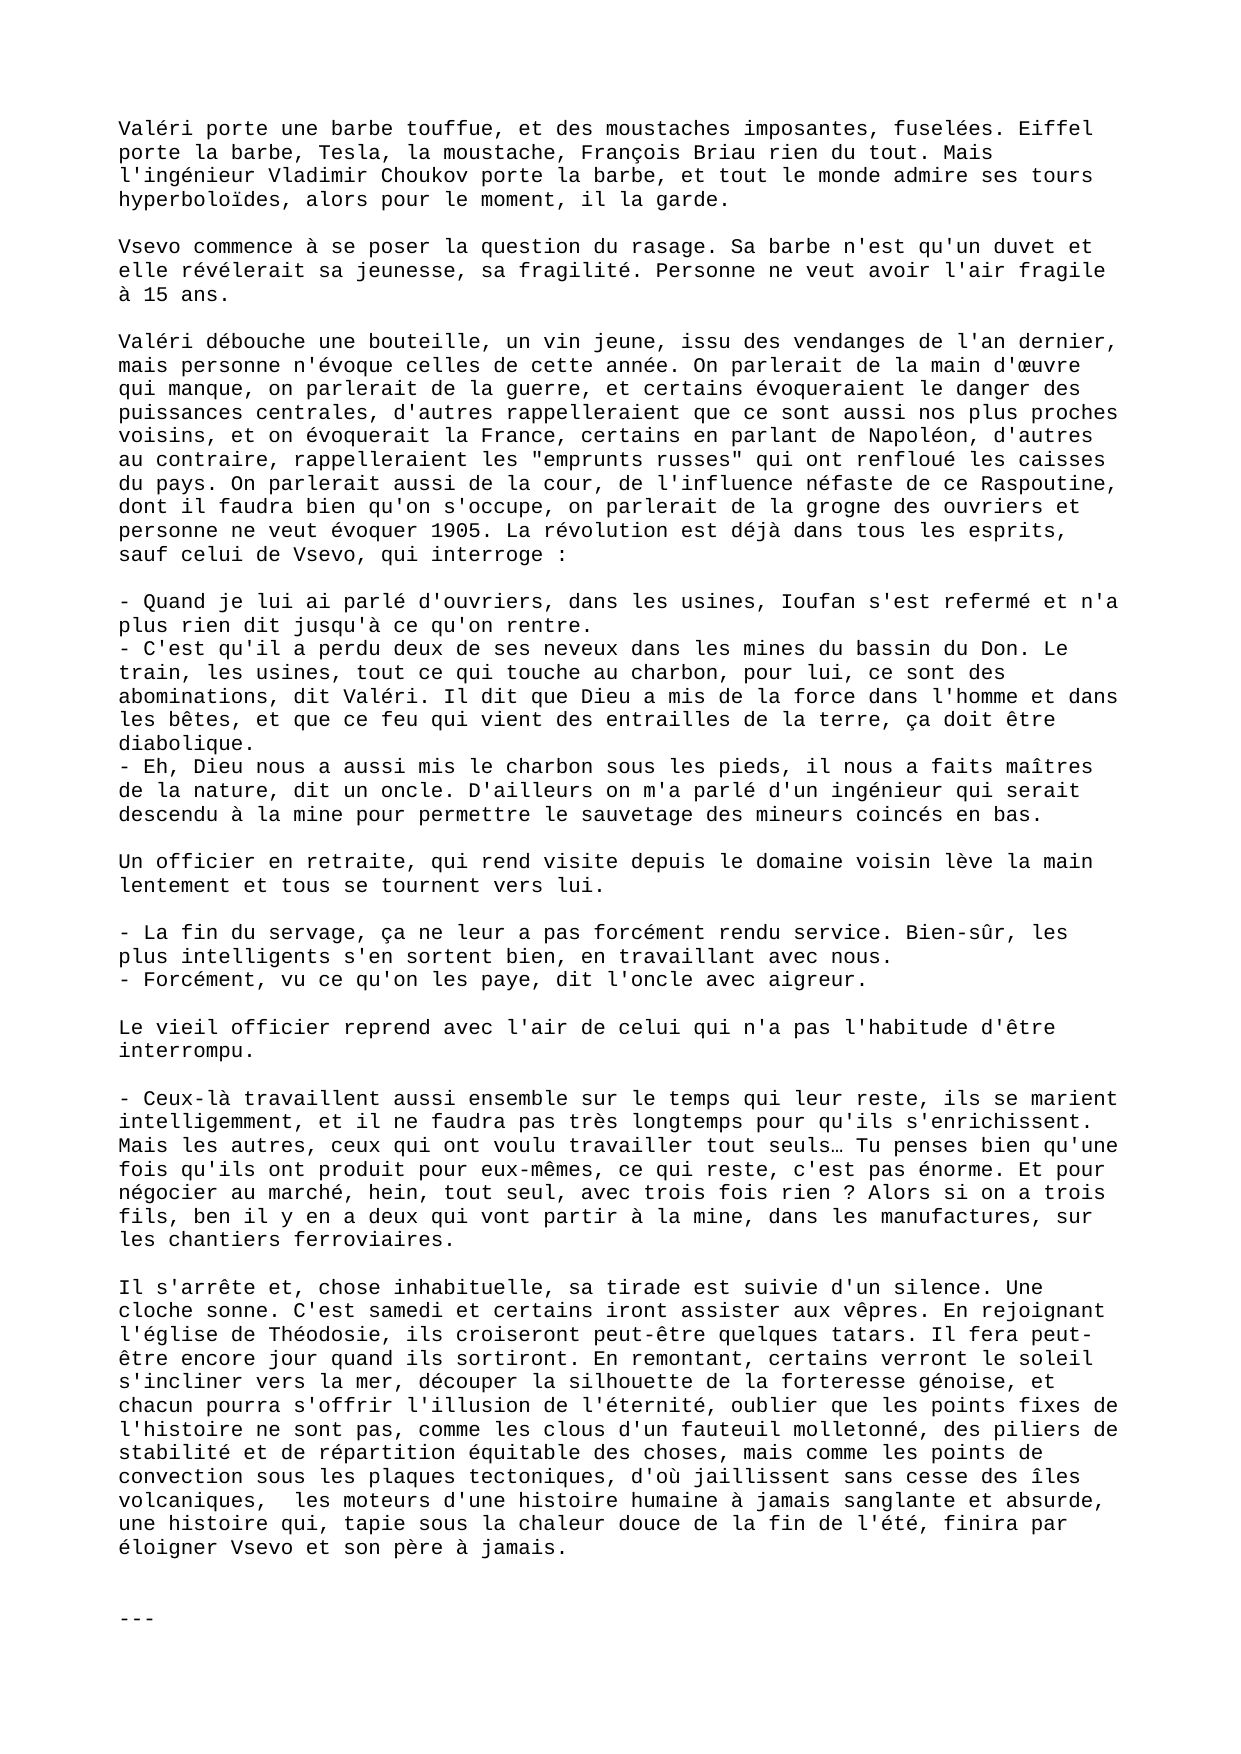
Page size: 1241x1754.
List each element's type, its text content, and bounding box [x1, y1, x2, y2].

text - Forcément, vu ce qu'on les paye, dit l'oncle avec aigreur. [118, 969, 1122, 993]
text Valéri porte une barbe touffue, et des moustaches imposantes, fuselées. Eiffel porte la barbe, Tesla, la moustache, François Briau rien du tout. Mais l'ingénieur Vladimir Choukov porte la barbe, et tout le monde admire ses tours hyperboloïdes, alors pour le moment, il la garde. [118, 118, 1122, 213]
text - C'est qu'il a perdu deux de ses neveux dans les mines du bassin du Don. Le train, les usines, tout ce qui touche au charbon, pour lui, ce sont des abominations, dit Valéri. Il dit que Dieu a mis de la force dans l'homme et dans les bêtes, et que ce feu qui vient des entrailles de la terre, ça doit être diabolique. [118, 638, 1122, 757]
text - Eh, Dieu nous a aussi mis le charbon sous les pieds, il nous a faits maîtres de la nature, dit un oncle. D'ailleurs on m'a parlé d'un ingénieur qui serait descendu à la mine pour permettre le sauvetage des mineurs coincés en bas. [118, 757, 1122, 827]
text Vsevo commence à se poser la question du rasage. Sa barbe n'est qu'un duvet et elle révélerait sa jeunesse, sa fragilité. Personne ne veut avoir l'air fragile à 15 ans. [118, 236, 1122, 307]
text --- [118, 1608, 1122, 1631]
text - La fin du servage, ça ne leur a pas forcément rendu service. Bien-sûr, les plus intelligents s'en sortent bien, en travaillant avec nous. [118, 922, 1122, 969]
text - Quand je lui ai parlé d'ouvriers, dans les usines, Ioufan s'est refermé et n'a plus rien dit jusqu'à ce qu'on rentre. [118, 591, 1122, 638]
text Le vieil officier reprend avec l'air de celui qui n'a pas l'habitude d'être interrompu. [118, 1017, 1122, 1064]
text Valéri débouche une bouteille, un vin jeune, issu des vendanges de l'an dernier, mais personne n'évoque celles de cette année. On parlerait de la main d'œuvre qui manque, on parlerait de la guerre, et certains évoqueraient le danger des puissances centrales, d'autres rappelleraient que ce sont aussi nos plus proches voisins, et on évoquerait la France, certains en parlant de Napoléon, d'autres au contraire, rappelleraient les "emprunts russes" qui ont renfloué les caisses du pays. On parlerait aussi de la cour, de l'influence néfaste de ce Raspoutine, dont il faudra bien qu'on s'occupe, on parlerait de la grogne des ouvriers et personne ne veut évoquer 1905. La révolution est déjà dans tous les esprits, sauf celui de Vsevo, qui interroge : [118, 331, 1122, 567]
text - Ceux-là travaillent aussi ensemble sur le temps qui leur reste, ils se marient intelligemment, et il ne faudra pas très longtemps pour qu'ils s'enrichissent. Mais les autres, ceux qui ont voulu travailler tout seuls… Tu penses bien qu'une fois qu'ils ont produit pour eux-mêmes, ce qui reste, c'est pas énorme. Et pour négocier au marché, hein, tout seul, avec trois fois rien ? Alors si on a trois fils, ben il y en a deux qui vont partir à la mine, dans les manufactures, sur les chantiers ferroviaires. [118, 1088, 1122, 1253]
text Un officier en retraite, qui rend visite depuis le domaine voisin lève la main lentement et tous se tournent vers lui. [118, 851, 1122, 898]
text Il s'arrête et, chose inhabituelle, sa tirade est suivie d'un silence. Une cloche sonne. C'est samedi et certains iront assister aux vêpres. En rejoignant l'église de Théodosie, ils croiseront peut-être quelques tatars. Il fera peut-être encore jour quand ils sortiront. En remontant, certains verront le soleil s'incliner vers la mer, découper la silhouette de la forteresse génoise, et chacun pourra s'offrir l'illusion de l'éternité, oublier que les points fixes de l'histoire ne sont pas, comme les clous d'un fauteuil molletonné, des piliers de stabilité et de répartition équitable des choses, mais comme les points de convection sous les plaques tectoniques, d'où jaillissent sans cesse des îles volcaniques, les moteurs d'une histoire humaine à jamais sanglante et absurde, une histoire qui, tapie sous la chaleur douce de la fin de l'été, finira par éloigner Vsevo et son père à jamais. [118, 1277, 1122, 1561]
